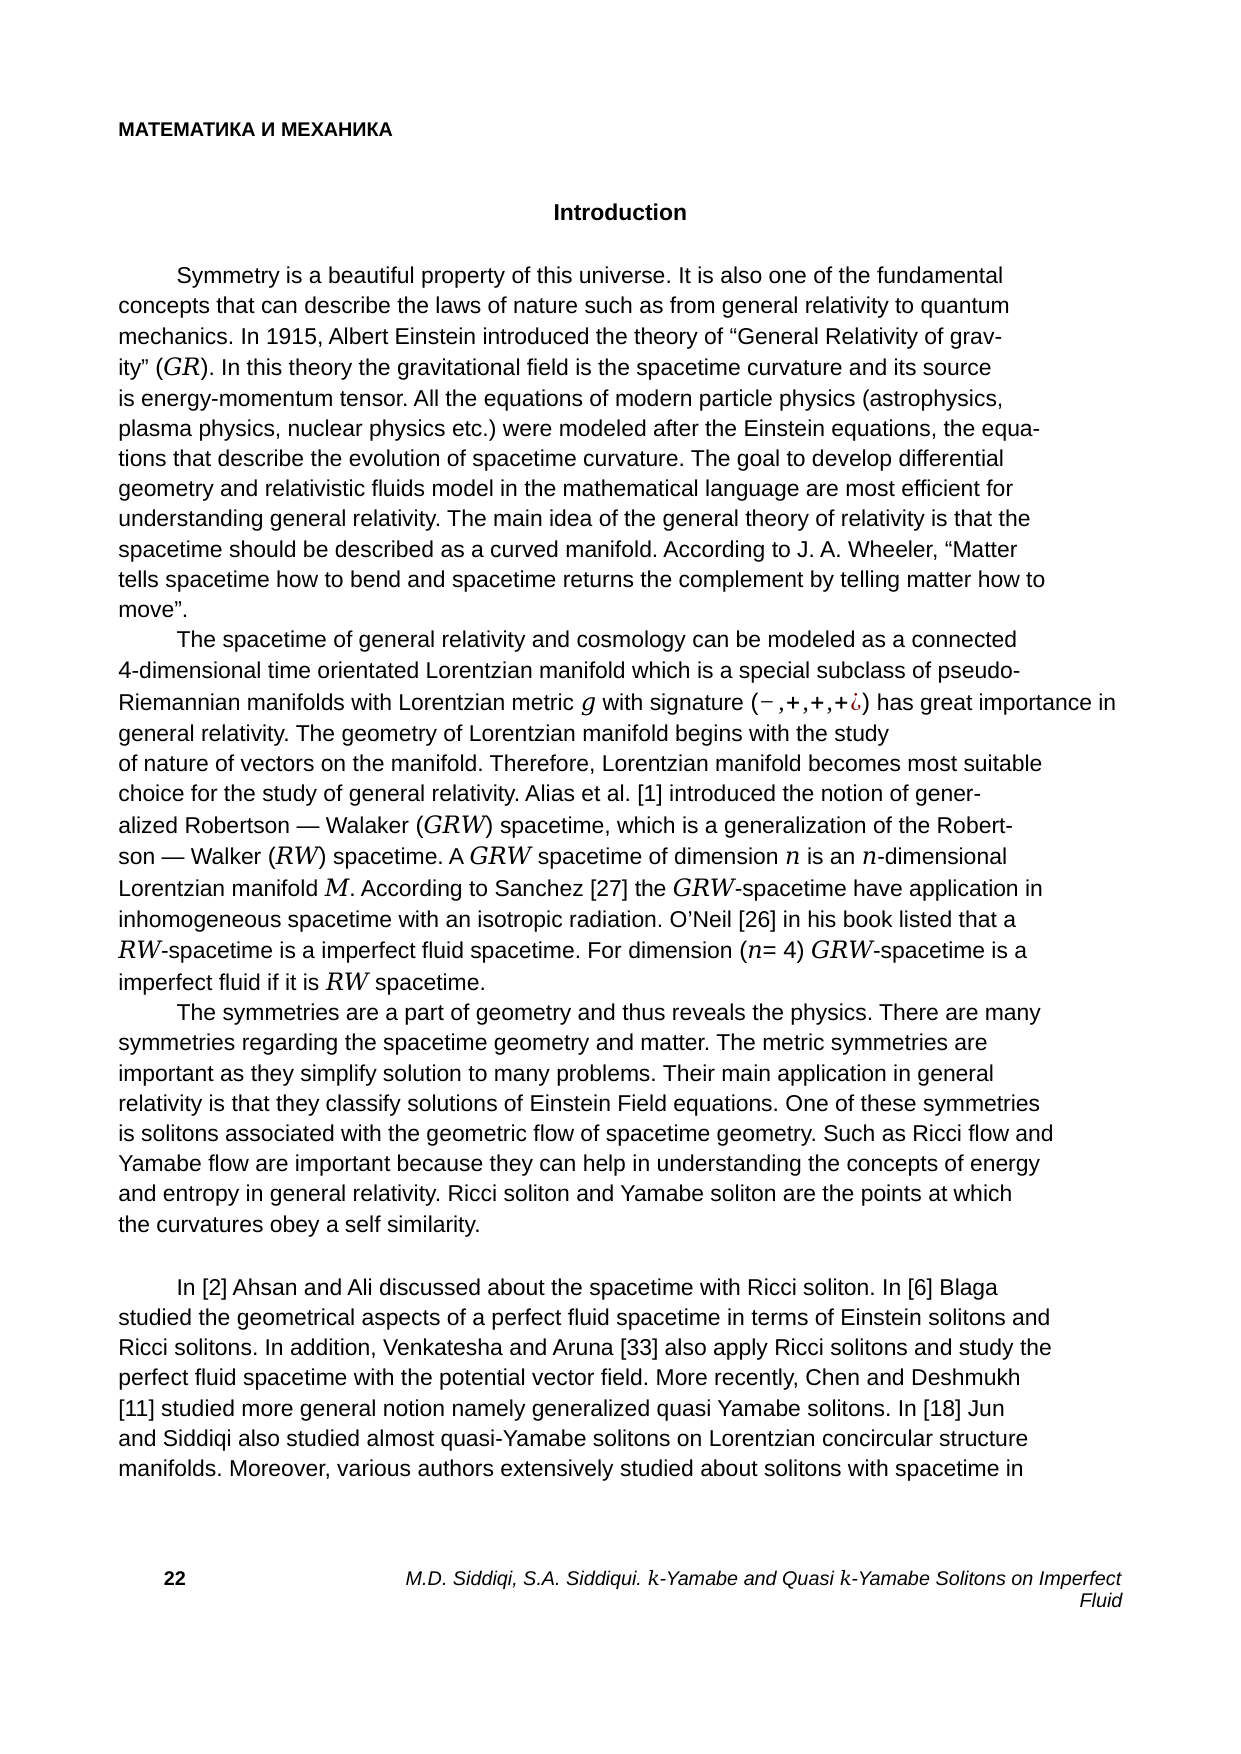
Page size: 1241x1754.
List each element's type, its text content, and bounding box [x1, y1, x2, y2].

text tells spacetime how to bend and spacetime returns the complement by telling matter how to [118, 566, 1122, 592]
text In [2] Ahsan and Ali discussed about the spacetime with Ricci soliton. In [6] Blaga [118, 1274, 1122, 1300]
text alized Robertson — Walaker (𝐺𝑅𝑊) spacetime, which is a generalization of the Robert- [118, 811, 1122, 838]
text spacetime should be described as a curved manifold. According to J. A. Wheeler, “Matter [118, 536, 1122, 562]
text concepts that can describe the laws of nature such as from general relativity to quantum [118, 292, 1122, 319]
text Lorentzian manifold 𝑀. According to Sanchez [27] the 𝐺𝑅𝑊-spacetime have application in [118, 874, 1122, 901]
text imperfect fluid if it is 𝑅𝑊 spacetime. [118, 967, 1122, 995]
text plasma physics, nuclear physics etc.) were modeled after the Einstein equations, the equa- [118, 415, 1122, 441]
text is solitons associated with the geometric flow of spacetime geometry. Such as Ricci flow and [118, 1120, 1122, 1146]
text geometry and relativistic fluids model in the mathematical language are most efficient for [118, 475, 1122, 502]
text studied the geometrical aspects of a perfect fluid spacetime in terms of Einstein solitons and [118, 1304, 1122, 1330]
text the curvatures obey a self similarity. [118, 1211, 1122, 1237]
text Symmetry is a beautiful property of this universe. It is also one of the fundamental [118, 262, 1122, 289]
text [11] studied more general notion namely generalized quasi Yamabe solitons. In [18] Jun [118, 1394, 1122, 1421]
text choice for the study of general relativity. Alias et al. [1] introduced the notion of gener- [118, 780, 1122, 807]
text tions that describe the evolution of spacetime curvature. The goal to develop differential [118, 445, 1122, 471]
text and entropy in general relativity. Ricci soliton and Yamabe soliton are the points at which [118, 1180, 1122, 1207]
text Yamabe flow are important because they can help in understanding the concepts of energy [118, 1150, 1122, 1176]
text Introduction [118, 199, 1122, 225]
text symmetries regarding the spacetime geometry and matter. The metric symmetries are [118, 1029, 1122, 1056]
text move”. [118, 596, 1122, 622]
text of nature of vectors on the manifold. Therefore, Lorentzian manifold becomes most suitable [118, 750, 1122, 776]
text is energy-momentum tensor. All the equations of modern particle physics (astrophysics, [118, 384, 1122, 411]
text understanding general relativity. The main idea of the general theory of relativity is that the [118, 505, 1122, 532]
text perfect fluid spacetime with the potential vector field. More recently, Chen and Deshmukh [118, 1364, 1122, 1391]
text The symmetries are a part of geometry and thus reveals the physics. There are many [118, 999, 1122, 1025]
text relativity is that they classify solutions of Einstein Field equations. One of these symmetries [118, 1090, 1122, 1116]
text The spacetime of general relativity and cosmology can be modeled as a connected [118, 626, 1122, 653]
text ity” (𝐺𝑅). In this theory the gravitational field is the spacetime curvature and its source [118, 353, 1122, 381]
text Riemannian manifolds with Lorentzian metric 𝑔 with signature () has great importance in general relativity. The geometry of Lorentzian manifold begins with the study [118, 688, 1122, 746]
text 4-dimensional time orientated Lorentzian manifold which is a special subclass of pseudo- [118, 656, 1122, 684]
text and Siddiqi also studied almost quasi-Yamabe solitons on Lorentzian concircular structure [118, 1425, 1122, 1451]
text Ricci solitons. In addition, Venkatesha and Aruna [33] also apply Ricci solitons and study the [118, 1334, 1122, 1361]
text manifolds. Moreover, various authors extensively studied about solitons with spacetime in [118, 1455, 1122, 1481]
text 𝑅𝑊-spacetime is a imperfect fluid spacetime. For dimension (𝑛= 4) 𝐺𝑅𝑊-spacetime is a [118, 936, 1122, 963]
text important as they simplify solution to many problems. Their main application in general [118, 1059, 1122, 1086]
text son — Walker (𝑅𝑊) spacetime. A 𝐺𝑅𝑊 spacetime of dimension 𝑛 is an 𝑛-dimensional [118, 842, 1122, 870]
text inhomogeneous spacetime with an isotropic radiation. O’Neil [26] in his book listed that a [118, 906, 1122, 932]
text mechanics. In 1915, Albert Einstein introduced the theory of “General Relativity of grav- [118, 323, 1122, 349]
